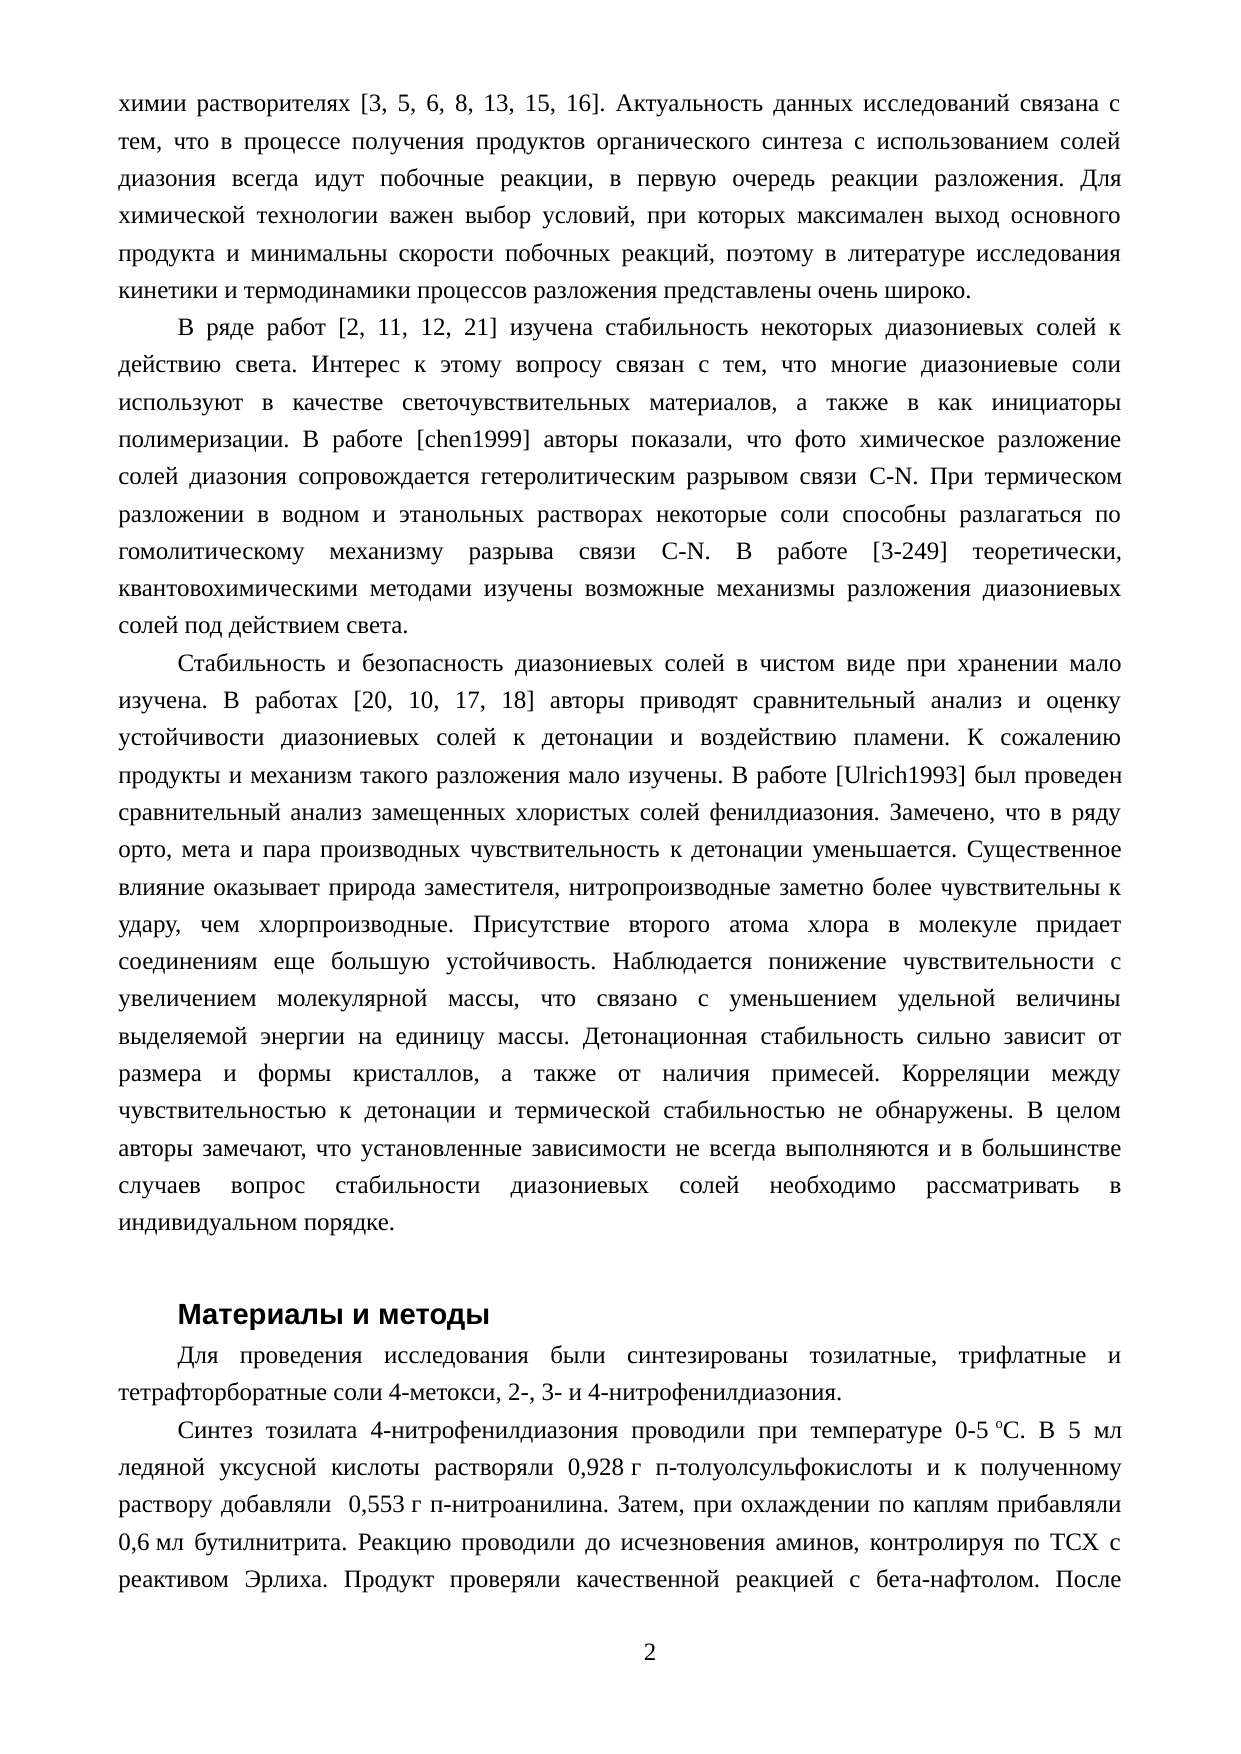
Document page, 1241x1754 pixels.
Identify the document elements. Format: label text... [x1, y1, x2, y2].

text Стабильность и безопасность диазониевых солей в чистом виде при хранении мало изучена. В работах [20, 10, 17, 18] авторы приводят сравнительный анализ и оценку устойчивости диазониевых солей к детонации и воздействию пламени. К сожалению продукты и механизм такого разложения мало изучены. В работе [Ulrich1993] был проведен сравнительный анализ замещенных хлористых солей фенилдиазония. Замечено, что в ряду орто, мета и пара производных чувствительность к детонации уменьшается. Существенное влияние оказывает природа заместителя, нитропроизводные заметно более чувствительны к удару, чем хлорпроизводные. Присутствие второго атома хлора в молекуле придает соединениям еще большую устойчивость. Наблюдается понижение чувствительности с увеличением молекулярной массы, что связано с уменьшением удельной величины выделяемой энергии на единицу массы. Детонационная стабильность сильно зависит от размера и формы кристаллов, а также от наличия примесей. Корреляции между чувствительностью к детонации и термической стабильностью не обнаружены. В целом авторы замечают, что установленные зависимости не всегда выполняются и в большинстве случаев вопрос стабильности диазониевых солей необходимо рассматривать в индивидуальном порядке. [118, 648, 1122, 1236]
subtitle Материалы и методы [118, 1297, 1122, 1330]
text химии растворителях [3, 5, 6, 8, 13, 15, 16]. Актуальность данных исследований связана с тем, что в процессе получения продуктов органического синтеза с использованием солей диазония всегда идут побочные реакции, в первую очередь реакции разложения. Для химической технологии важен выбор условий, при которых максимален выход основного продукта и минимальны скорости побочных реакций, поэтому в литературе исследования кинетики и термодинамики процессов разложения представлены очень широко. [118, 88, 1122, 304]
text Для проведения исследования были синтезированы тозилатные, трифлатные и тетрафторборатные соли 4-метокси, 2-, 3- и 4-нитрофенилдиазония. [118, 1340, 1122, 1406]
text Синтез тозилата 4-нитрофенилдиазония проводили при температуре 0-5 оС. В 5 мл ледяной уксусной кислоты растворяли 0,928 г п-толуолсульфокислоты и к полученному раствору добавляли 0,553 г п-нитроанилина. Затем, при охлаждении по каплям прибавляли 0,6 мл бутилнитрита. Реакцию проводили до исчезновения аминов, контролируя по ТСХ с реактивом Эрлиха. Продукт проверяли качественной реакцией с бета-нафтолом. После [118, 1415, 1122, 1593]
text В ряде работ [2, 11, 12, 21] изучена стабильность некоторых диазониевых солей к действию света. Интерес к этому вопросу связан с тем, что многие диазониевые соли используют в качестве светочувствительных материалов, а также в как инициаторы полимеризации. В работе [chen1999] авторы показали, что фото химическое разложение солей диазония сопровождается гетеролитическим разрывом связи C-N. При термическом разложении в водном и этанольных растворах некоторые соли способны разлагаться по гомолитическому механизму разрыва связи C-N. В работе [3-249] теоретически, квантовохимическими методами изучены возможные механизмы разложения диазониевых солей под действием света. [118, 312, 1122, 639]
